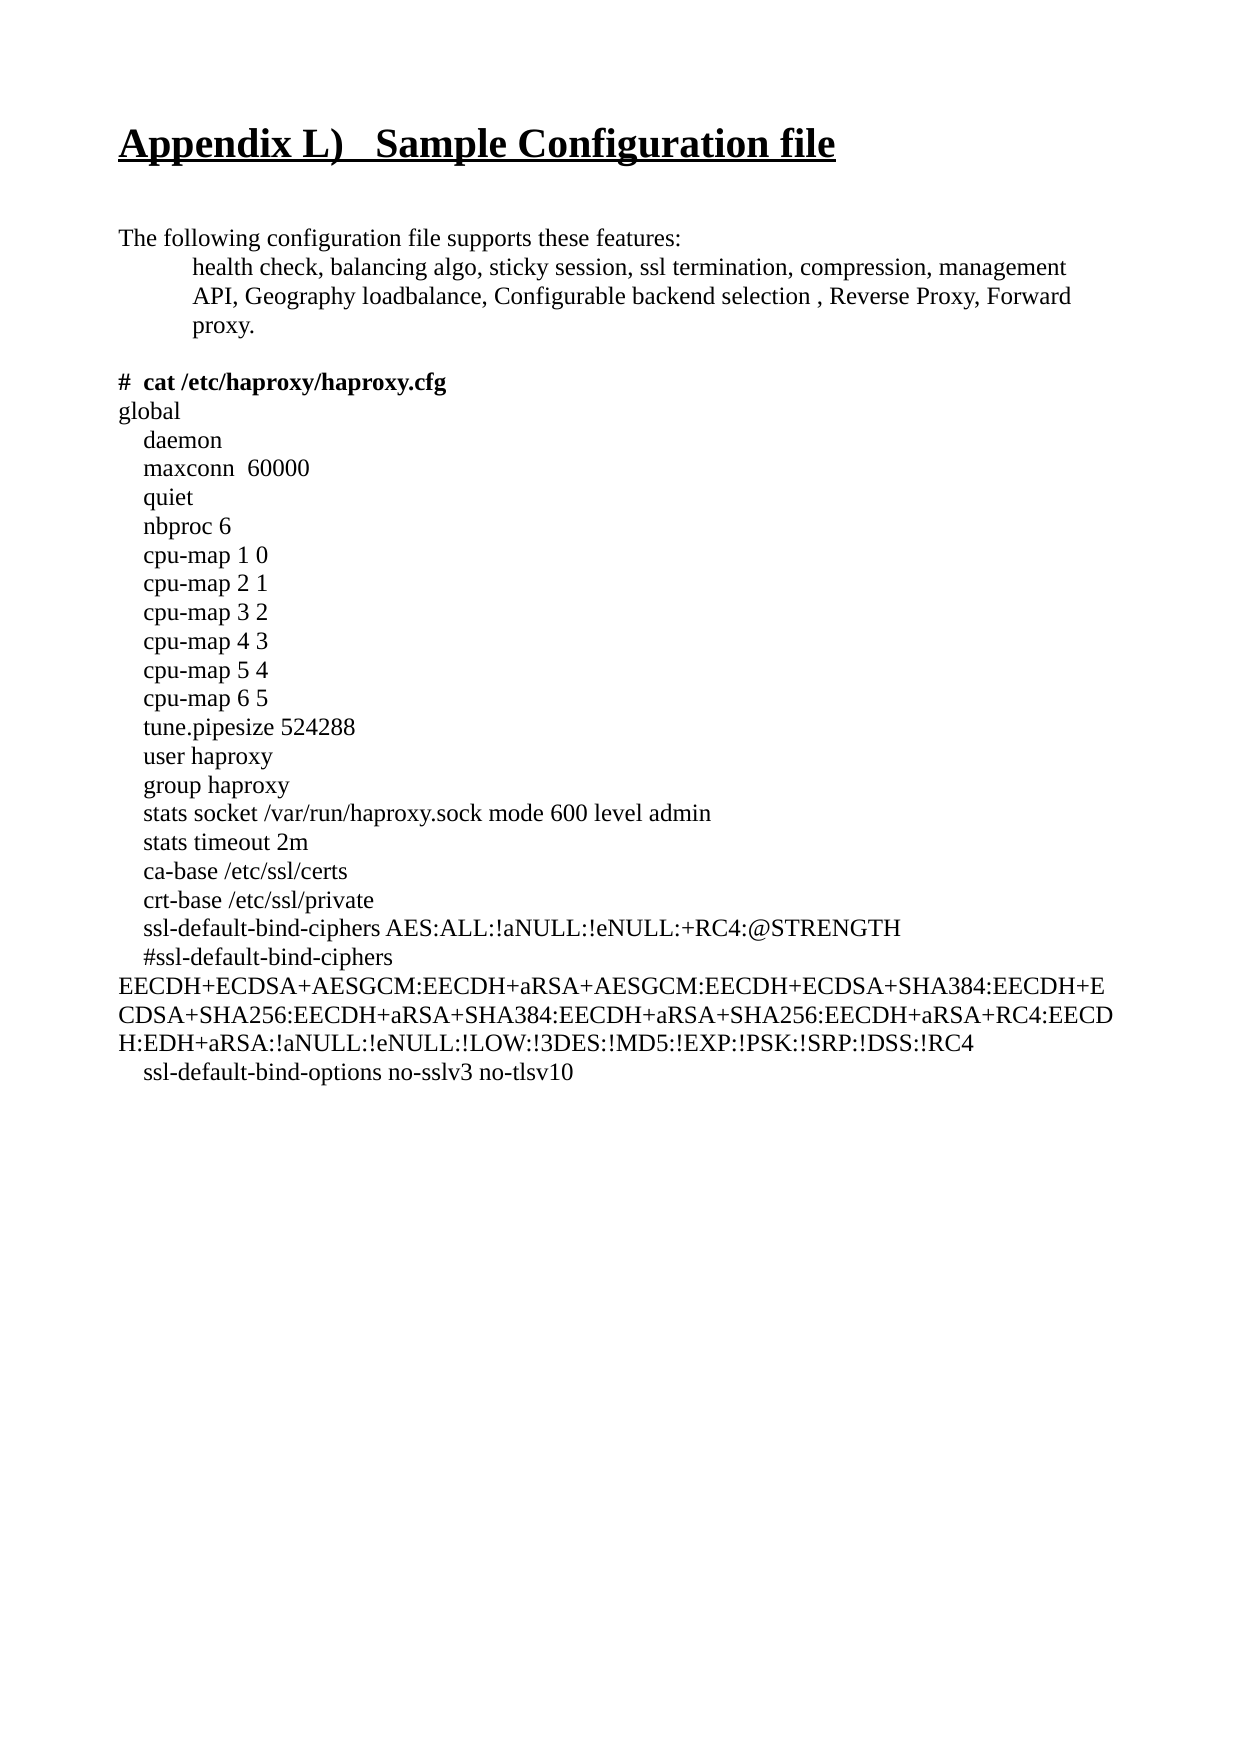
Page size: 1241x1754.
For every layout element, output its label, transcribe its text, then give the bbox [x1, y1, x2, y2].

text Appendix L) Sample Configuration file [118, 118, 1122, 166]
text ssl-default-bind-ciphers AES:ALL:!aNULL:!eNULL:+RC4:@STRENGTH [118, 913, 1122, 942]
text cpu-map 4 3 [118, 626, 1122, 655]
text API, Geography loadbalance, Configurable backend selection , Reverse Proxy, Forward [118, 281, 1122, 310]
text cpu-map 3 2 [118, 597, 1122, 626]
text #ssl-default-bind-ciphers EECDH+ECDSA+AESGCM:EECDH+aRSA+AESGCM:EECDH+ECDSA+SHA384:EECDH+ECDSA+SHA256:EECDH+aRSA+SHA384:EECDH+aRSA+SHA256:EECDH+aRSA+RC4:EECDH:EDH+aRSA:!aNULL:!eNULL:!LOW:!3DES:!MD5:!EXP:!PSK:!SRP:!DSS:!RC4 [118, 942, 1122, 1057]
text cpu-map 1 0 [118, 540, 1122, 568]
text cpu-map 2 1 [118, 568, 1122, 597]
text crt-base /etc/ssl/private [118, 885, 1122, 913]
text ca-base /etc/ssl/certs [118, 856, 1122, 885]
text stats socket /var/run/haproxy.sock mode 600 level admin [118, 798, 1122, 827]
text health check, balancing algo, sticky session, ssl termination, compression, management [118, 252, 1122, 281]
text cpu-map 5 4 [118, 655, 1122, 683]
text stats timeout 2m [118, 827, 1122, 856]
text nbproc 6 [118, 511, 1122, 540]
text global [118, 396, 1122, 425]
text The following configuration file supports these features: [118, 223, 1122, 252]
text daemon [118, 425, 1122, 453]
text group haproxy [118, 770, 1122, 798]
text proxy. [118, 310, 1122, 338]
text quiet [118, 482, 1122, 511]
text maxconn 60000 [118, 453, 1122, 482]
text cpu-map 6 5 [118, 683, 1122, 712]
text user haproxy [118, 741, 1122, 770]
text # cat /etc/haproxy/haproxy.cfg [118, 367, 1122, 396]
text ssl-default-bind-options no-sslv3 no-tlsv10 [118, 1057, 1122, 1086]
text tune.pipesize 524288 [118, 712, 1122, 741]
